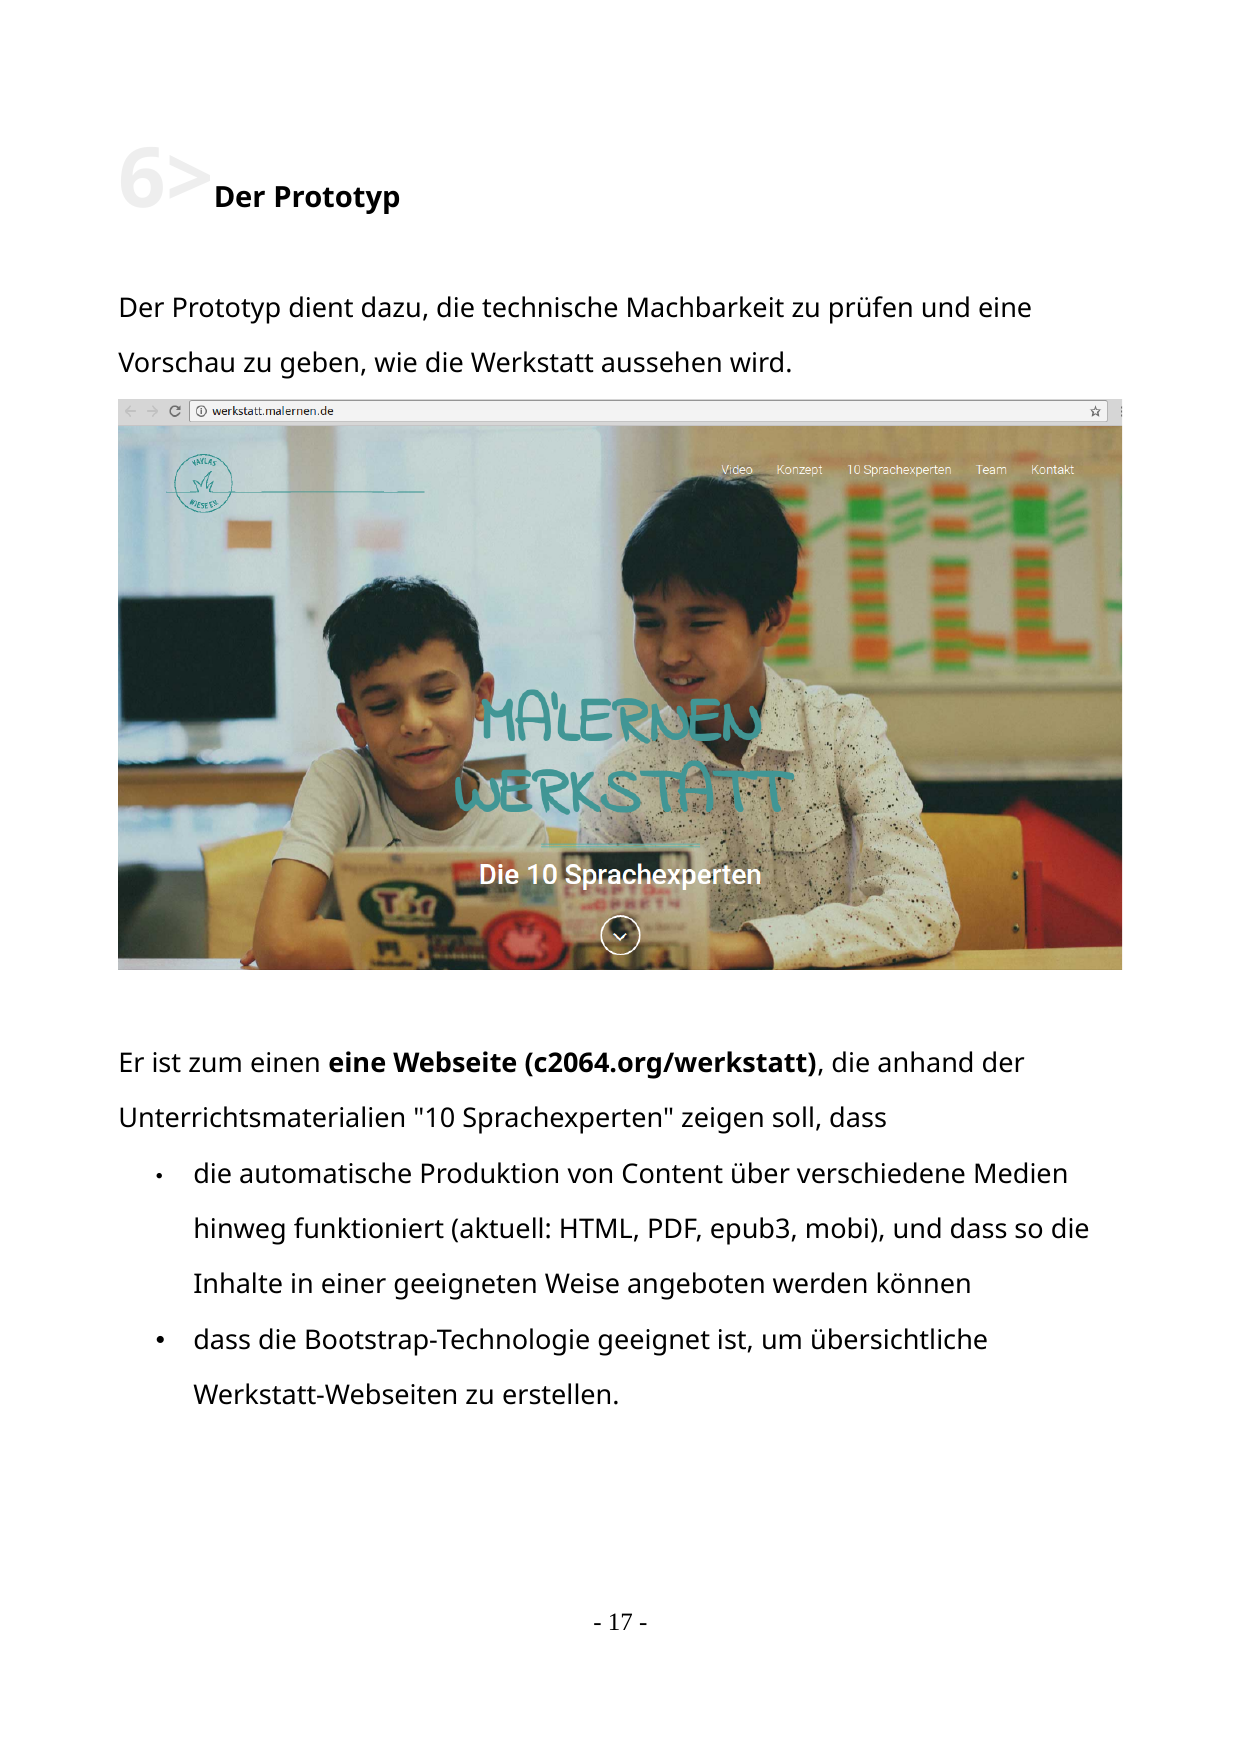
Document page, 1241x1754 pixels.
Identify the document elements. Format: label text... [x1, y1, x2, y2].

text 6>Der Prototyp [118, 118, 1122, 232]
text Er ist zum einen eine Webseite (c2064.org/werkstatt), die anhand der Unterrichtsmaterialien "10 Sprachexperten" zeigen soll, dass [118, 1044, 1122, 1136]
list dass die Bootstrap-Technologie geeignet ist, um übersichtliche Werkstatt-Webseiten zu erstellen. [156, 1320, 1122, 1412]
text Der Prototyp dient dazu, die technische Machbarkeit zu prüfen und eine Vorschau zu geben, wie die Werkstatt aussehen wird. [118, 288, 1122, 381]
picture [118, 399, 1123, 970]
list die automatische Produktion von Content über verschiedene Medien hinweg funktioniert (aktuell: HTML, PDF, epub3, mobi), und dass so die Inhalte in einer geeigneten Weise angeboten werden können [156, 1154, 1122, 1302]
